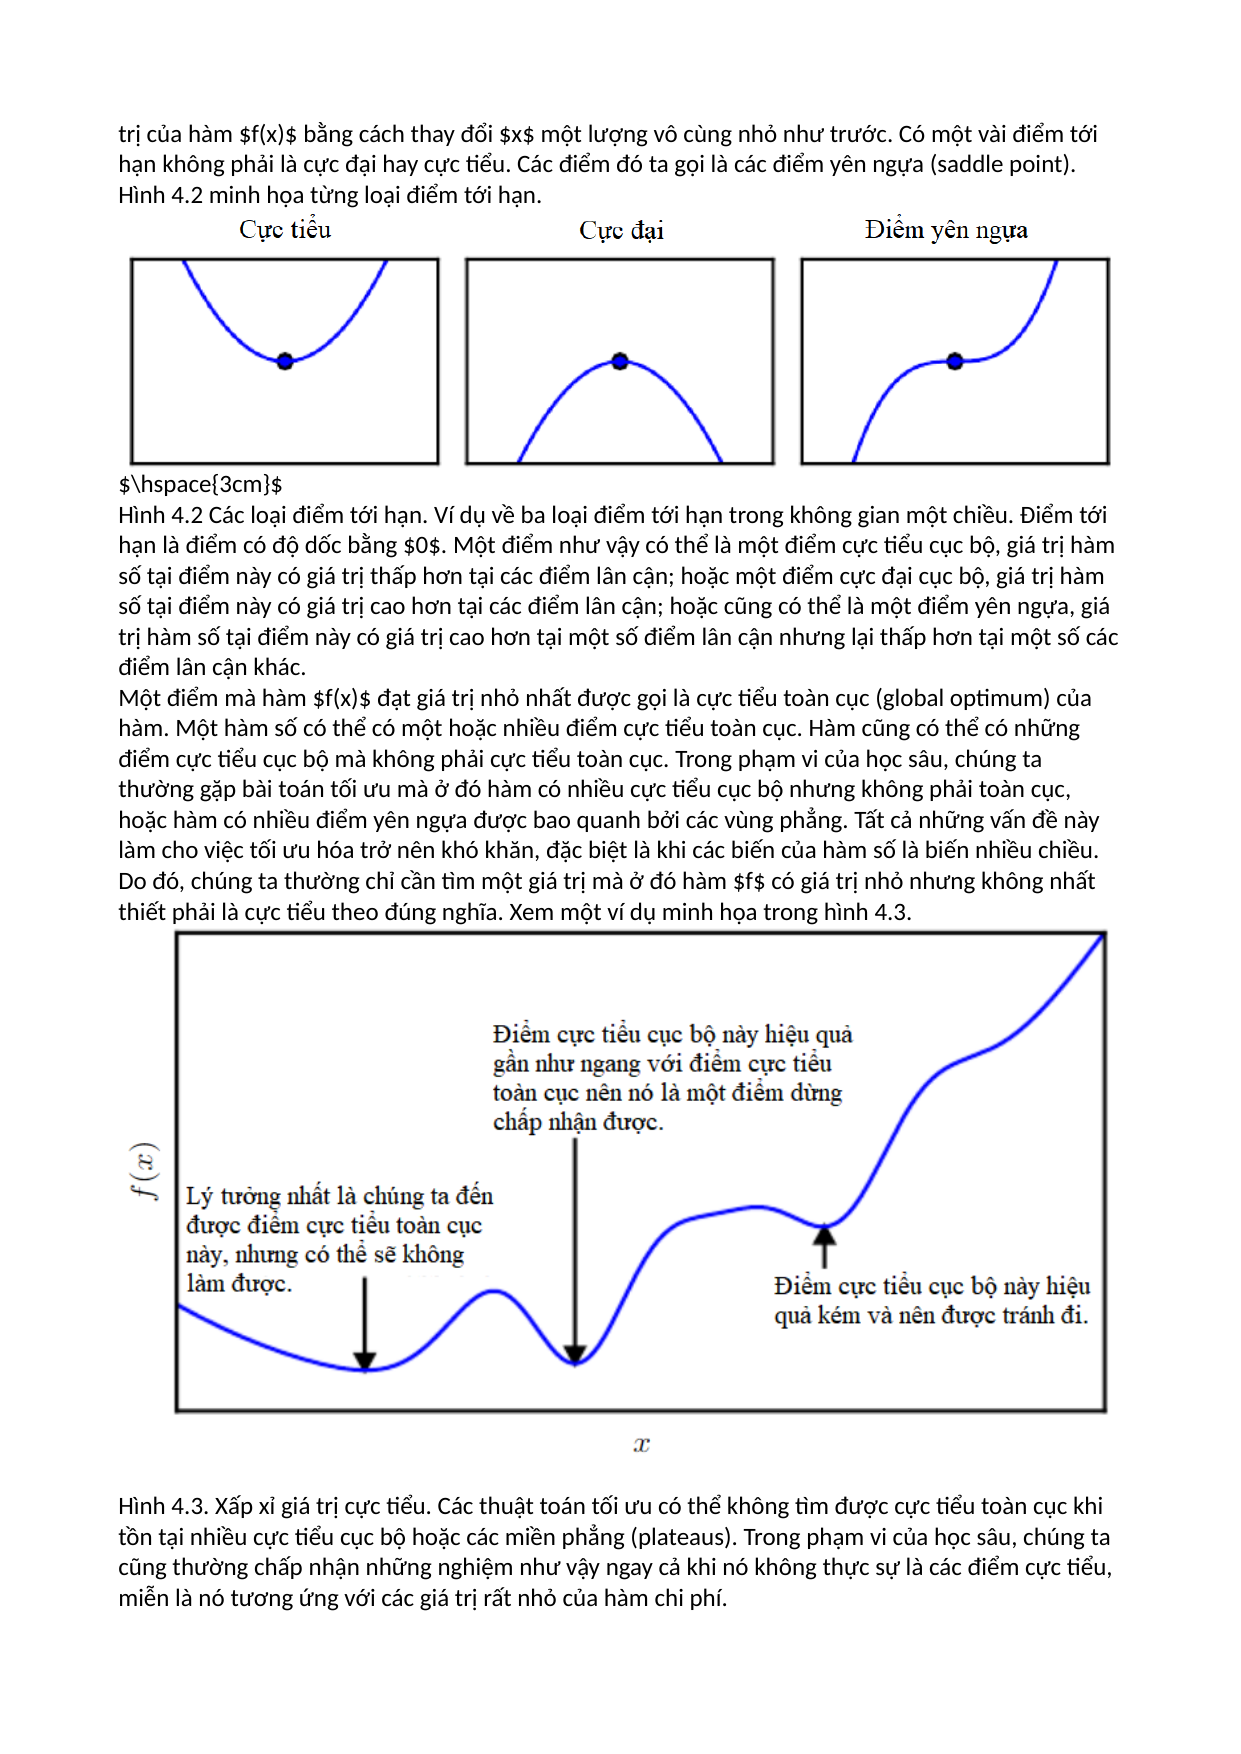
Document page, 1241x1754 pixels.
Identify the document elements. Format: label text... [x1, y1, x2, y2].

text $\hspace{3cm}$ [118, 210, 1122, 499]
picture [127, 209, 1113, 469]
text Hình 4.2 Các loại điểm tới hạn. Ví dụ về ba loại điểm tới hạn trong không gian một chiều. Điểm tới hạn là điểm có độ dốc bằng $0$. Một điểm như vậy có thể là một điểm cực tiểu cục bộ, giá trị hàm số tại điểm này có giá trị thấp hơn tại các điểm lân cận; hoặc một điểm cực đại cục bộ, giá trị hàm số tại điểm này có giá trị cao hơn tại các điểm lân cận; hoặc cũng có thể là một điểm yên ngựa, giá trị hàm số tại điểm này có giá trị cao hơn tại một số điểm lân cận nhưng lại thấp hơn tại một số các điểm lân cận khác. [118, 499, 1122, 682]
text Một điểm mà hàm $f(x)$ đạt giá trị nhỏ nhất được gọi là cực tiểu toàn cục (global optimum) của hàm. Một hàm số có thể có một hoặc nhiều điểm cực tiểu toàn cục. Hàm cũng có thể có những điểm cực tiểu cục bộ mà không phải cực tiểu toàn cục. Trong phạm vi của học sâu, chúng ta thường gặp bài toán tối ưu mà ở đó hàm có nhiều cực tiểu cục bộ nhưng không phải toàn cục, hoặc hàm có nhiều điểm yên ngựa được bao quanh bởi các vùng phẳng. Tất cả những vấn đề này làm cho việc tối ưu hóa trở nên khó khăn, đặc biệt là khi các biến của hàm số là biến nhiều chiều. Do đó, chúng ta thường chỉ cần tìm một giá trị mà ở đó hàm $f$ có giá trị nhỏ nhưng không nhất thiết phải là cực tiểu theo đúng nghĩa. Xem một ví dụ minh họa trong hình 4.3. [118, 682, 1122, 926]
text trị của hàm $f(x)$ bằng cách thay đổi $x$ một lượng vô cùng nhỏ như trước. Có một vài điểm tới hạn không phải là cực đại hay cực tiểu. Các điểm đó ta gọi là các điểm yên ngựa (saddle point). Hình 4.2 minh họa từng loại điểm tới hạn. [118, 118, 1122, 210]
picture [127, 926, 1113, 1460]
text Hình 4.3. Xấp xỉ giá trị cực tiểu. Các thuật toán tối ưu có thể không tìm được cực tiểu toàn cục khi tồn tại nhiều cực tiểu cục bộ hoặc các miền phẳng (plateaus). Trong phạm vi của học sâu, chúng ta cũng thường chấp nhận những nghiệm như vậy ngay cả khi nó không thực sự là các điểm cực tiểu, miễn là nó tương ứng với các giá trị rất nhỏ của hàm chi phí. [118, 1491, 1122, 1613]
